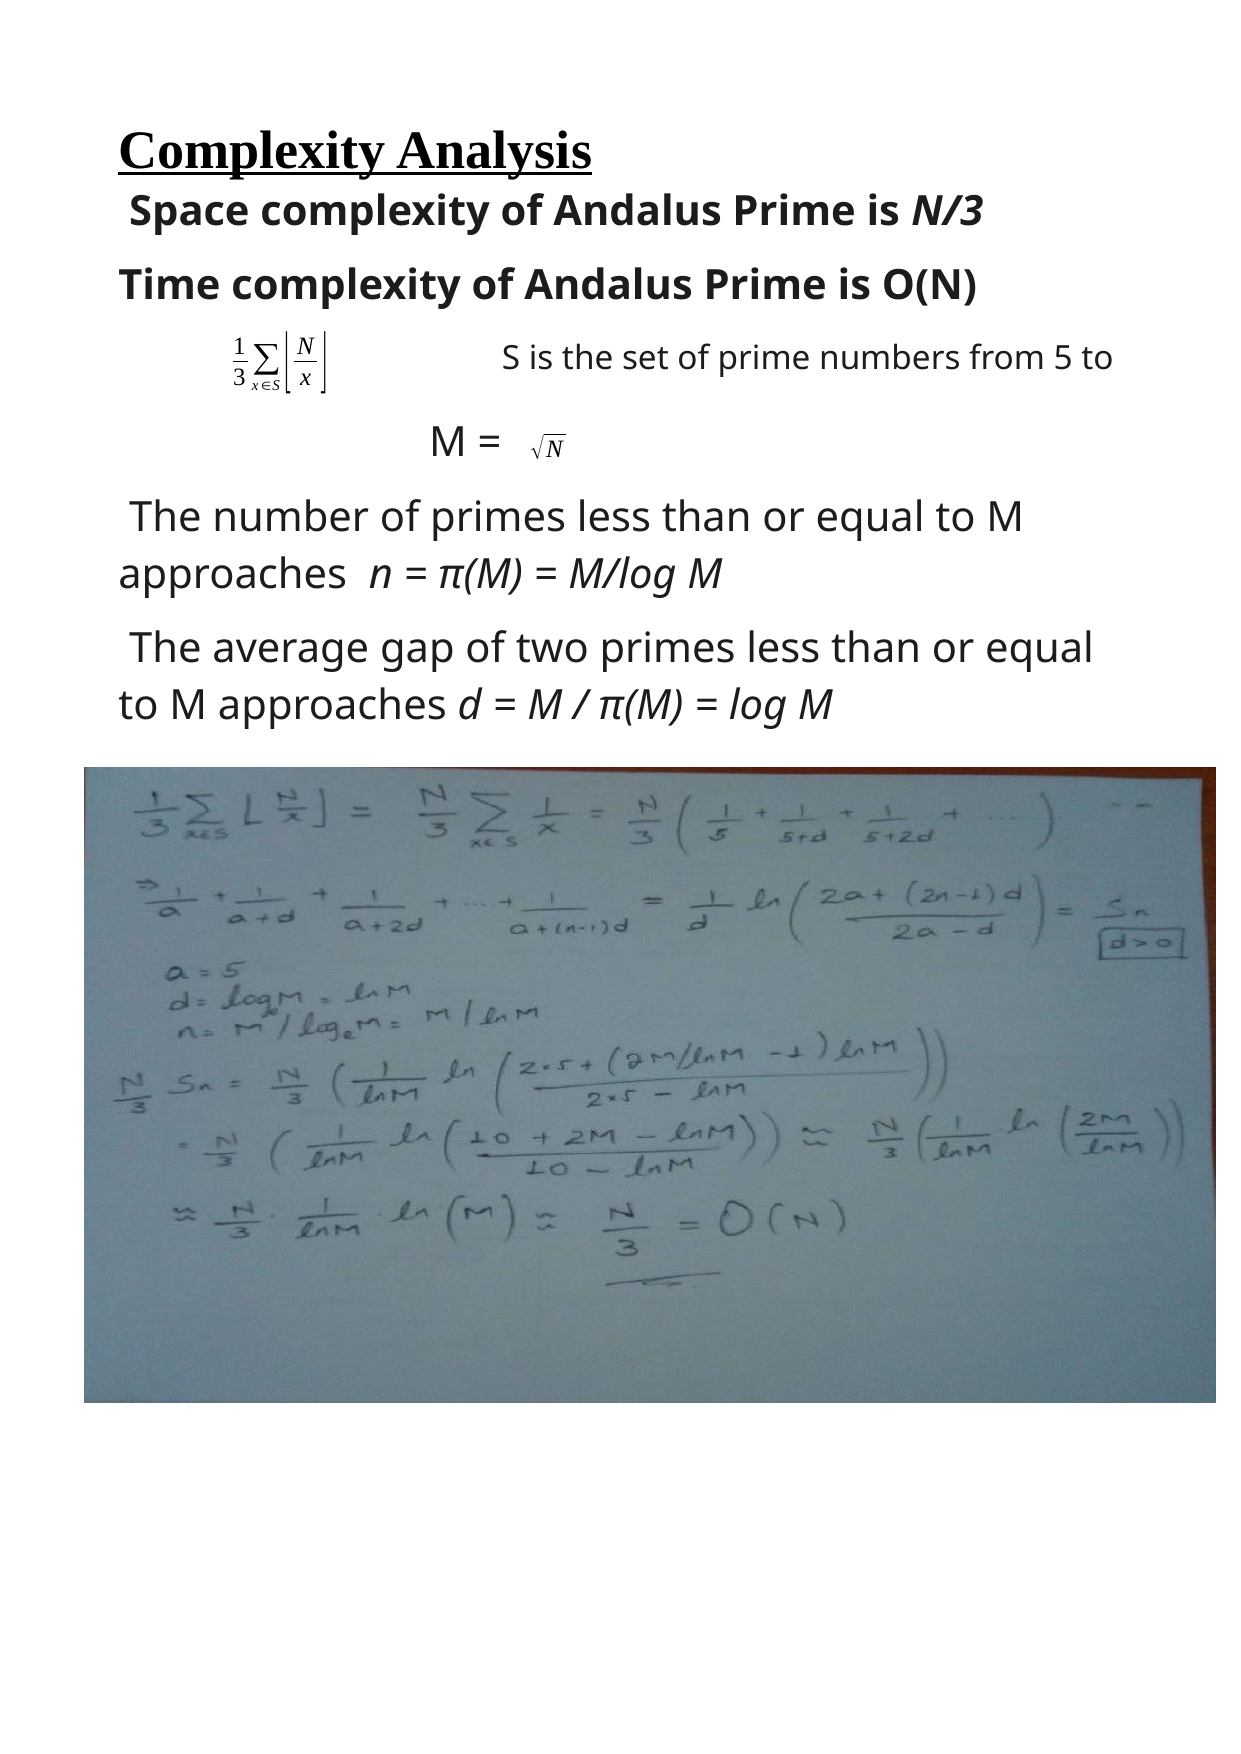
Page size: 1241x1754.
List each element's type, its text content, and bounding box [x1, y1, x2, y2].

text M = [118, 412, 1122, 469]
text Complexity Analysis [118, 118, 1122, 180]
text S is the set of prime numbers from 5 to [118, 329, 1122, 394]
text Space complexity of Andalus Prime is N/3 [118, 180, 1122, 237]
picture [84, 767, 1216, 1403]
text Time complexity of Andalus Prime is O(N) [118, 255, 1122, 312]
text The number of primes less than or equal to M approaches n = π(M) = M/log M [118, 487, 1122, 600]
text The average gap of two primes less than or equal to M approaches d = M / π(M) = log M [118, 618, 1122, 732]
